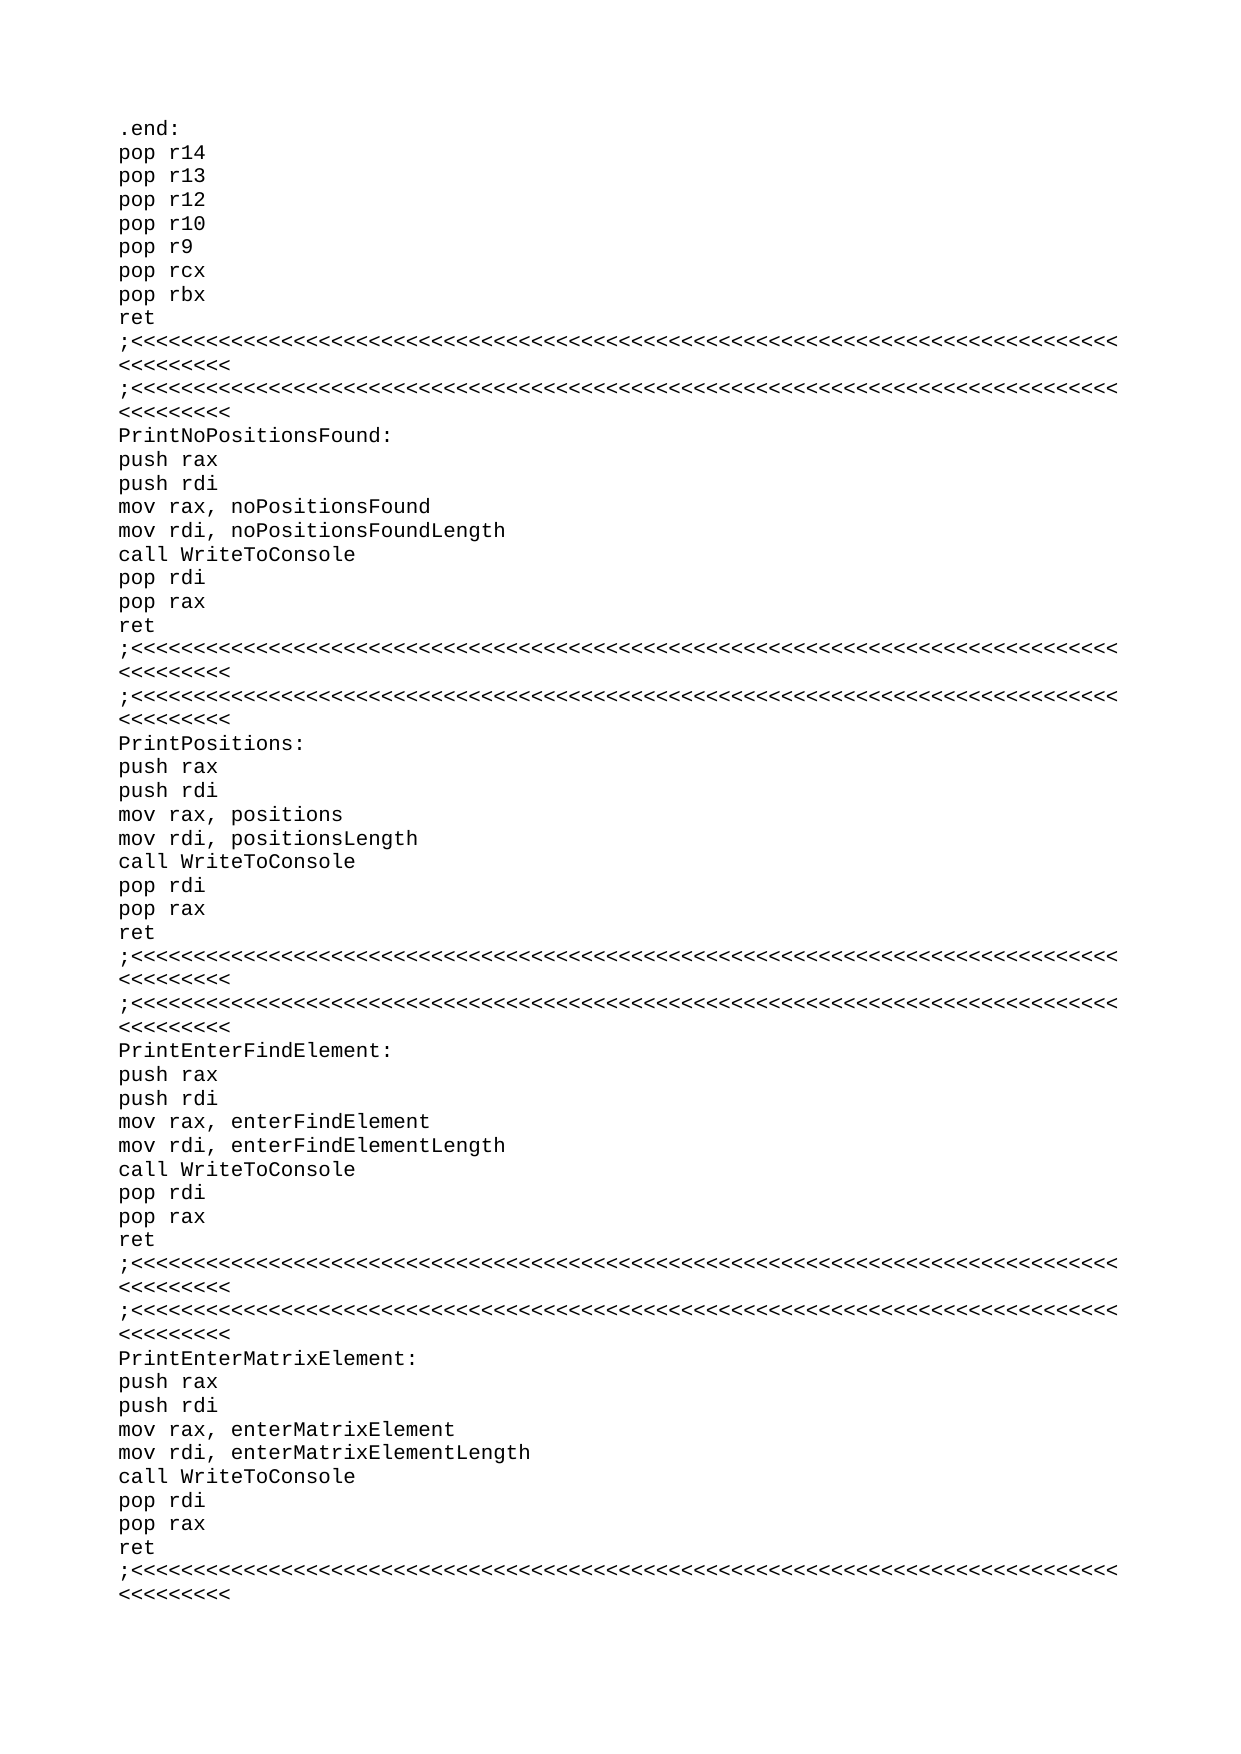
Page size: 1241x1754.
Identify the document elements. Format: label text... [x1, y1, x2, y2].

text PrintEnterMatrixElement: [118, 1348, 1122, 1371]
text push rax [118, 757, 1122, 780]
text mov rdi, positionsLength [118, 827, 1122, 851]
text ret [118, 922, 1122, 946]
text ;<<<<<<<<<<<<<<<<<<<<<<<<<<<<<<<<<<<<<<<<<<<<<<<<<<<<<<<<<<<<<<<<<<<<<<<<<<<<<<<<<<<<<<<< [118, 1253, 1122, 1300]
text push rax [118, 1371, 1122, 1395]
text mov rdi, noPositionsFoundLength [118, 520, 1122, 544]
text push rax [118, 1064, 1122, 1088]
text pop rax [118, 1513, 1122, 1537]
text pop r12 [118, 189, 1122, 213]
text pop rdi [118, 1489, 1122, 1513]
text ;<<<<<<<<<<<<<<<<<<<<<<<<<<<<<<<<<<<<<<<<<<<<<<<<<<<<<<<<<<<<<<<<<<<<<<<<<<<<<<<<<<<<<<<< [118, 1561, 1122, 1608]
text push rdi [118, 473, 1122, 496]
text PrintPositions: [118, 733, 1122, 757]
text pop r9 [118, 236, 1122, 260]
text mov rax, enterMatrixElement [118, 1419, 1122, 1442]
text ;<<<<<<<<<<<<<<<<<<<<<<<<<<<<<<<<<<<<<<<<<<<<<<<<<<<<<<<<<<<<<<<<<<<<<<<<<<<<<<<<<<<<<<<< [118, 1300, 1122, 1348]
text ret [118, 1229, 1122, 1253]
text call WriteToConsole [118, 1466, 1122, 1489]
text pop rdi [118, 1182, 1122, 1206]
text pop r10 [118, 213, 1122, 236]
text push rax [118, 449, 1122, 473]
text ret [118, 1537, 1122, 1561]
text call WriteToConsole [118, 851, 1122, 875]
text pop rdi [118, 567, 1122, 591]
text pop rax [118, 591, 1122, 615]
text push rdi [118, 780, 1122, 804]
text pop rdi [118, 875, 1122, 898]
text ;<<<<<<<<<<<<<<<<<<<<<<<<<<<<<<<<<<<<<<<<<<<<<<<<<<<<<<<<<<<<<<<<<<<<<<<<<<<<<<<<<<<<<<<< [118, 993, 1122, 1040]
text push rdi [118, 1088, 1122, 1111]
text pop r13 [118, 165, 1122, 189]
text ;<<<<<<<<<<<<<<<<<<<<<<<<<<<<<<<<<<<<<<<<<<<<<<<<<<<<<<<<<<<<<<<<<<<<<<<<<<<<<<<<<<<<<<<< [118, 686, 1122, 733]
text mov rax, noPositionsFound [118, 496, 1122, 520]
text PrintEnterFindElement: [118, 1040, 1122, 1064]
text call WriteToConsole [118, 1158, 1122, 1182]
text mov rax, enterFindElement [118, 1111, 1122, 1135]
text pop rcx [118, 260, 1122, 284]
text call WriteToConsole [118, 544, 1122, 567]
text ret [118, 307, 1122, 331]
text push rdi [118, 1395, 1122, 1419]
text pop rbx [118, 284, 1122, 307]
text mov rdi, enterMatrixElementLength [118, 1442, 1122, 1466]
text mov rax, positions [118, 804, 1122, 827]
text ;<<<<<<<<<<<<<<<<<<<<<<<<<<<<<<<<<<<<<<<<<<<<<<<<<<<<<<<<<<<<<<<<<<<<<<<<<<<<<<<<<<<<<<<< [118, 378, 1122, 426]
text ;<<<<<<<<<<<<<<<<<<<<<<<<<<<<<<<<<<<<<<<<<<<<<<<<<<<<<<<<<<<<<<<<<<<<<<<<<<<<<<<<<<<<<<<< [118, 331, 1122, 378]
text pop r14 [118, 142, 1122, 165]
text pop rax [118, 898, 1122, 922]
text ;<<<<<<<<<<<<<<<<<<<<<<<<<<<<<<<<<<<<<<<<<<<<<<<<<<<<<<<<<<<<<<<<<<<<<<<<<<<<<<<<<<<<<<<< [118, 638, 1122, 686]
text mov rdi, enterFindElementLength [118, 1135, 1122, 1158]
text PrintNoPositionsFound: [118, 426, 1122, 449]
text .end: [118, 118, 1122, 142]
text ;<<<<<<<<<<<<<<<<<<<<<<<<<<<<<<<<<<<<<<<<<<<<<<<<<<<<<<<<<<<<<<<<<<<<<<<<<<<<<<<<<<<<<<<< [118, 946, 1122, 993]
text ret [118, 615, 1122, 638]
text pop rax [118, 1206, 1122, 1229]
